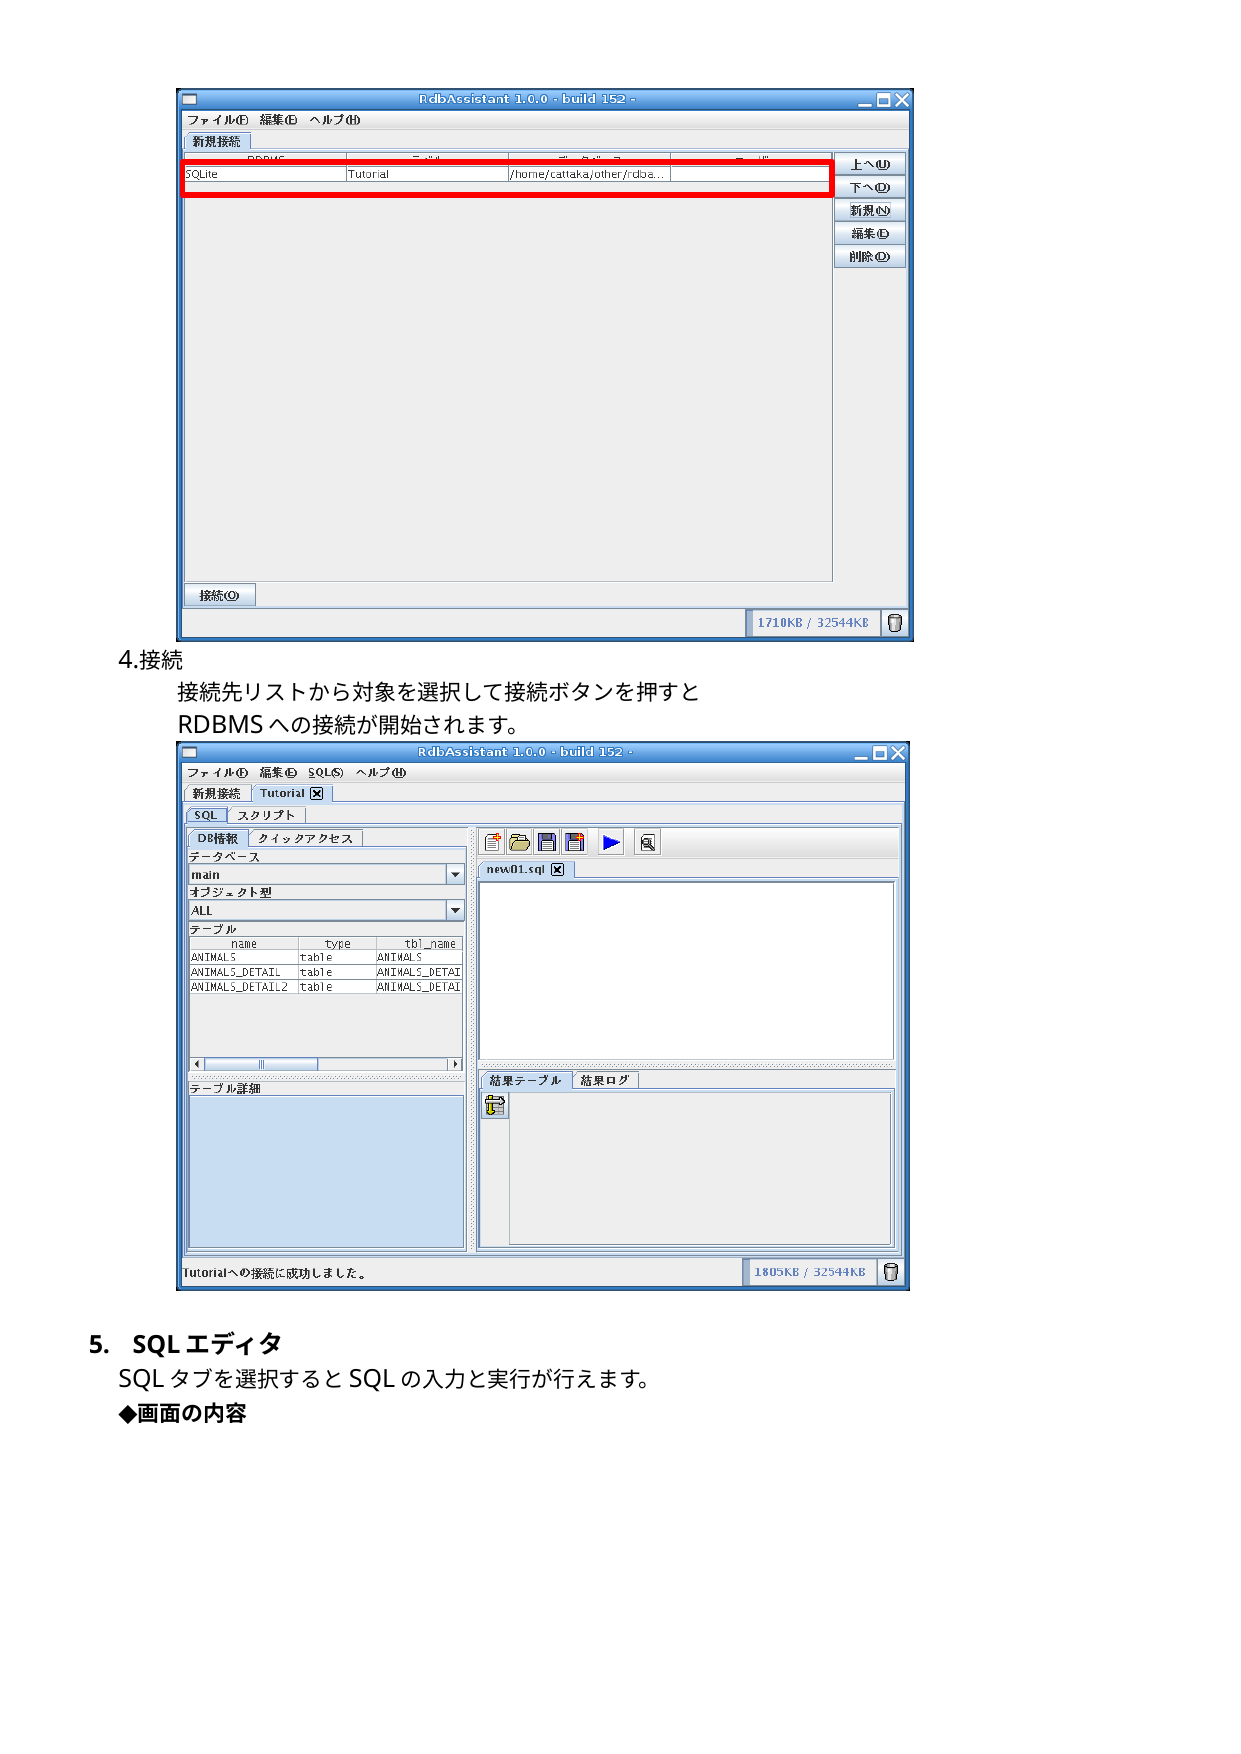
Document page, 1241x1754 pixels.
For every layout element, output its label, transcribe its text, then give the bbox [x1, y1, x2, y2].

picture [176, 741, 910, 1291]
text RDBMSへの接続が開始されます。 [177, 707, 1152, 741]
text SQLタブを選択するとSQLの入力と実行が行えます。 [118, 1361, 1152, 1395]
subtitle SQLエディタ [88, 1325, 1152, 1361]
picture [176, 88, 914, 642]
text ◆画面の内容 [118, 1395, 1152, 1429]
text 4.接続 [118, 641, 1152, 675]
text 接続先リストから対象を選択して接続ボタンを押すと [177, 675, 1152, 707]
